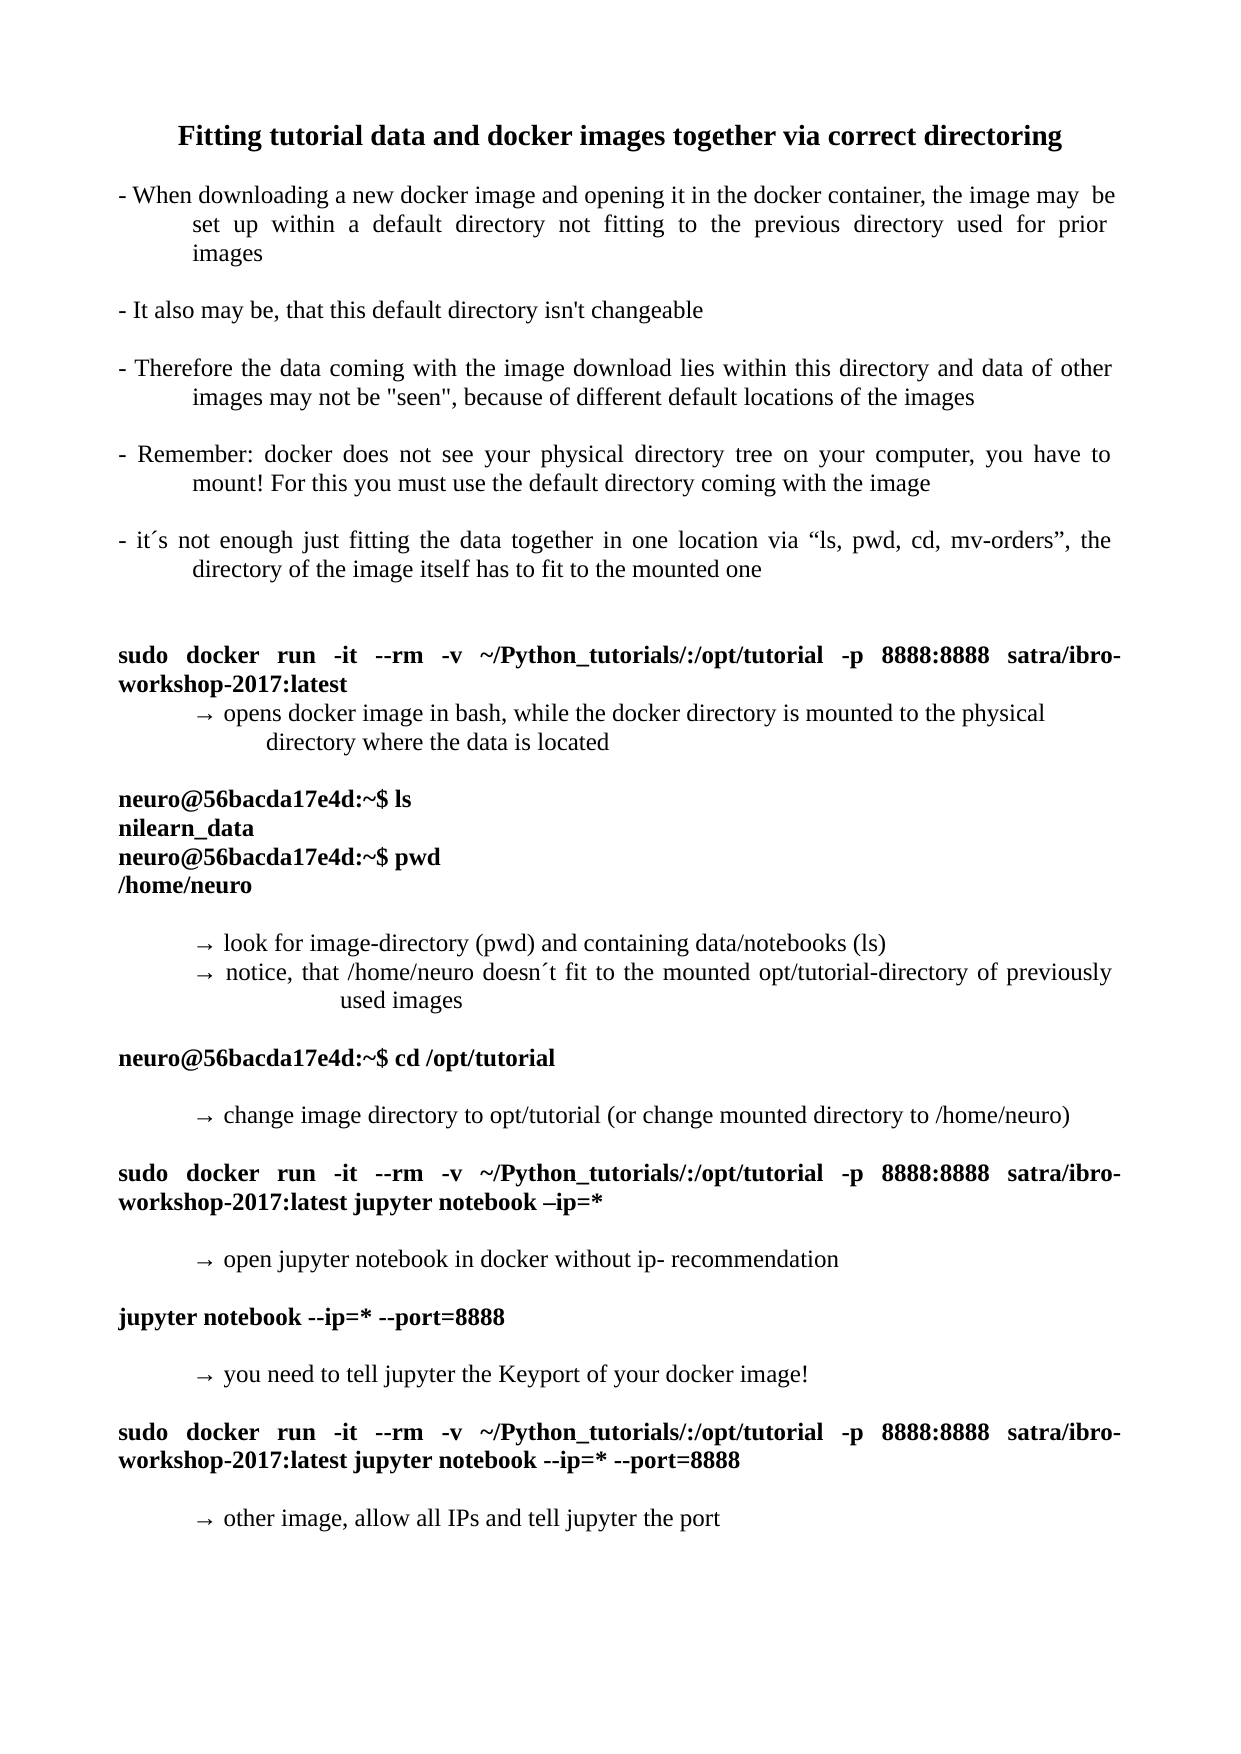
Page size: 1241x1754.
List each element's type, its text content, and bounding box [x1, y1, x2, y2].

text - Remember: docker does not see your physical directory tree on your computer, you have to mount! For this you must use the default directory coming with the image [118, 439, 1122, 497]
text sudo docker run -it --rm -v ~/Python_tutorials/:/opt/tutorial -p 8888:8888 satra/ibro-workshop-2017:latest jupyter notebook –ip=* [118, 1158, 1122, 1215]
text sudo docker run -it --rm -v ~/Python_tutorials/:/opt/tutorial -p 8888:8888 satra/ibro-workshop-2017:latest [118, 640, 1122, 698]
text → other image, allow all IPs and tell jupyter the port [118, 1503, 1122, 1532]
text neuro@56bacda17e4d:~$ ls [118, 784, 1122, 813]
text → look for image-directory (pwd) and containing data/notebooks (ls) [118, 928, 1122, 957]
text - It also may be, that this default directory isn't changeable [118, 295, 1122, 324]
text - When downloading a new docker image and opening it in the docker container, the image may be set up within a default directory not fitting to the previous directory used for prior images [118, 180, 1122, 267]
text neuro@56bacda17e4d:~$ pwd [118, 842, 1122, 870]
text sudo docker run -it --rm -v ~/Python_tutorials/:/opt/tutorial -p 8888:8888 satra/ibro-workshop-2017:latest jupyter notebook --ip=* --port=8888 [118, 1417, 1122, 1474]
text jupyter notebook --ip=* --port=8888 [118, 1302, 1122, 1330]
text → open jupyter notebook in docker without ip- recommendation [118, 1244, 1122, 1273]
text → you need to tell jupyter the Keyport of your docker image! [118, 1359, 1122, 1388]
text → change image directory to opt/tutorial (or change mounted directory to /home/neuro) [118, 1100, 1122, 1129]
text - Therefore the data coming with the image download lies within this directory and data of other images may not be "seen", because of different default locations of the images [118, 353, 1122, 410]
text → notice, that /home/neuro doesn´t fit to the mounted opt/tutorial-directory of previously used images [118, 957, 1122, 1014]
text - it´s not enough just fitting the data together in one location via “ls, pwd, cd, mv-orders”, the directory of the image itself has to fit to the mounted one [118, 525, 1122, 583]
text nilearn_data [118, 813, 1122, 842]
text Fitting tutorial data and docker images together via correct directoring [118, 118, 1122, 152]
text /home/neuro [118, 870, 1122, 899]
text → opens docker image in bash, while the docker directory is mounted to the physical directory where the data is located [118, 698, 1122, 755]
text neuro@56bacda17e4d:~$ cd /opt/tutorial [118, 1043, 1122, 1072]
